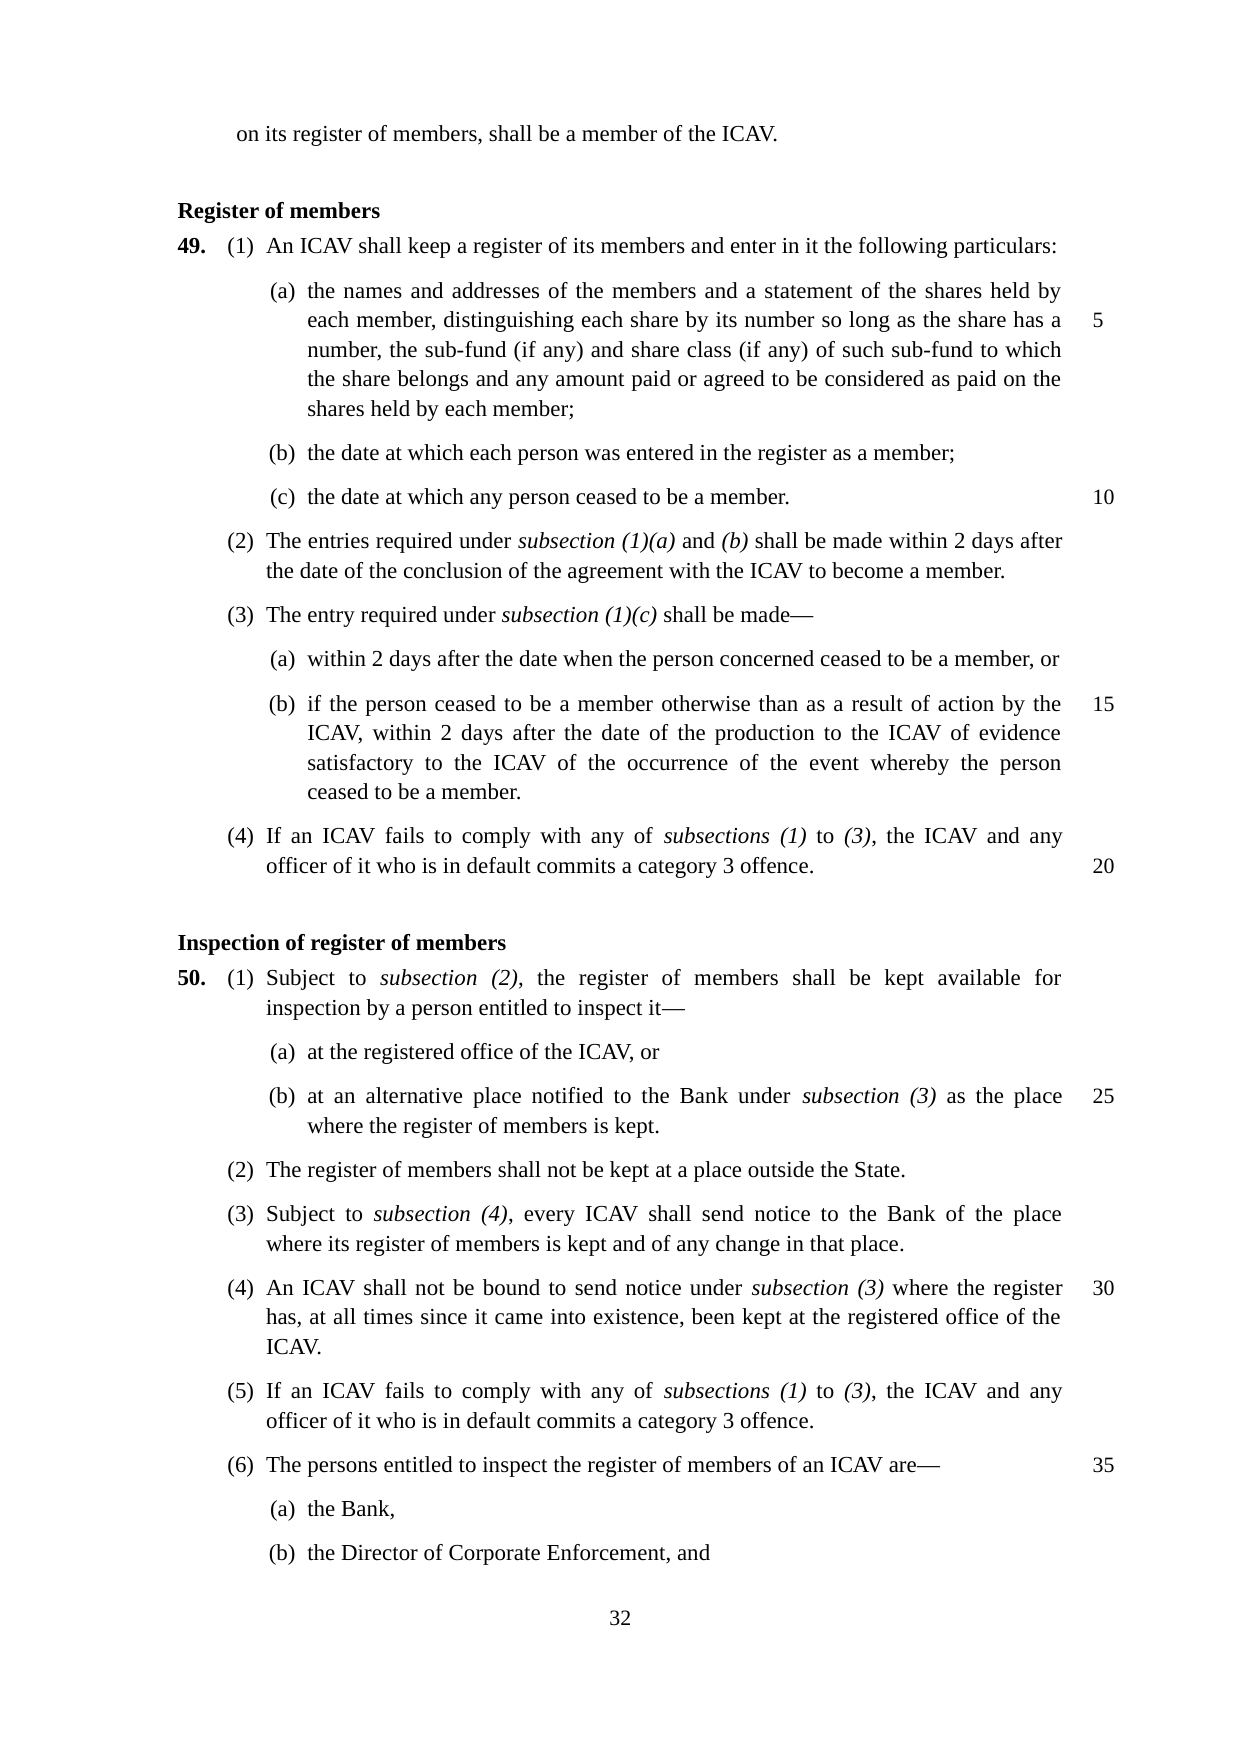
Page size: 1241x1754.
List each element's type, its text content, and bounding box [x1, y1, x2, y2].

text (2) The register of members shall not be kept at a place outside the State. [177, 1154, 1063, 1183]
text (c) the date at which any person ceased to be a member. [177, 481, 1063, 511]
text (4) If an ICAV fails to comply with any of subsections (1) to (3), the ICAV and any officer of it who is in default commits a category 3 offence. [177, 820, 1063, 879]
text (a) within 2 days after the date when the person concerned ceased to be a member, or [177, 643, 1063, 673]
text 49. (1) An ICAV shall keep a register of its members and enter in it the following particulars: [177, 230, 1063, 260]
text (3) The entry required under subsection (1)(c) shall be made⁠— [177, 599, 1063, 628]
text on its register of members, shall be a member of the ICAV. [177, 118, 1063, 148]
text (b) the Director of Corporate Enforcement, and [177, 1537, 1063, 1567]
text (a) the Bank, [177, 1493, 1063, 1522]
text 50. (1) Subject to subsection (2), the register of members shall be kept available for inspection by a person entitled to inspect it⁠— [177, 962, 1063, 1021]
text (b) the date at which each person was entered in the register as a member; [177, 437, 1063, 466]
text (b) if the person ceased to be a member otherwise than as a result of action by the ICAV, within 2 days after the date of the production to the ICAV of evidence satisfactory to the ICAV of the occurrence of the event whereby the person ceased to be a member. [177, 688, 1063, 806]
text (2) The entries required under subsection (1)(a) and (b) shall be made within 2 days after the date of the conclusion of the agreement with the ICAV to become a member. [177, 525, 1063, 584]
text Inspection of register of members [177, 927, 1063, 956]
text (a) the names and addresses of the members and a statement of the shares held by each member, distinguishing each share by its number so long as the share has a number, the sub-fund (if any) and share class (if any) of such sub-fund to which the share belongs and any amount paid or agreed to be considered as paid on the shares held by each member; [177, 274, 1063, 422]
text (3) Subject to subsection (4), every ICAV shall send notice to the Bank of the place where its register of members is kept and of any change in that place. [177, 1198, 1063, 1257]
text Register of members [177, 195, 1063, 224]
text (6) The persons entitled to inspect the register of members of an ICAV are— [177, 1449, 1063, 1478]
text (5) If an ICAV fails to comply with any of subsections (1) to (3), the ICAV and any officer of it who is in default commits a category 3 offence. [177, 1375, 1063, 1434]
text (b) at an alternative place notified to the Bank under subsection (3) as the place where the register of members is kept. [177, 1080, 1063, 1139]
text (a) at the registered office of the ICAV, or [177, 1036, 1063, 1065]
text (4) An ICAV shall not be bound to send notice under subsection (3) where the register has, at all times since it came into existence, been kept at the registered office of the ICAV. [177, 1272, 1063, 1360]
